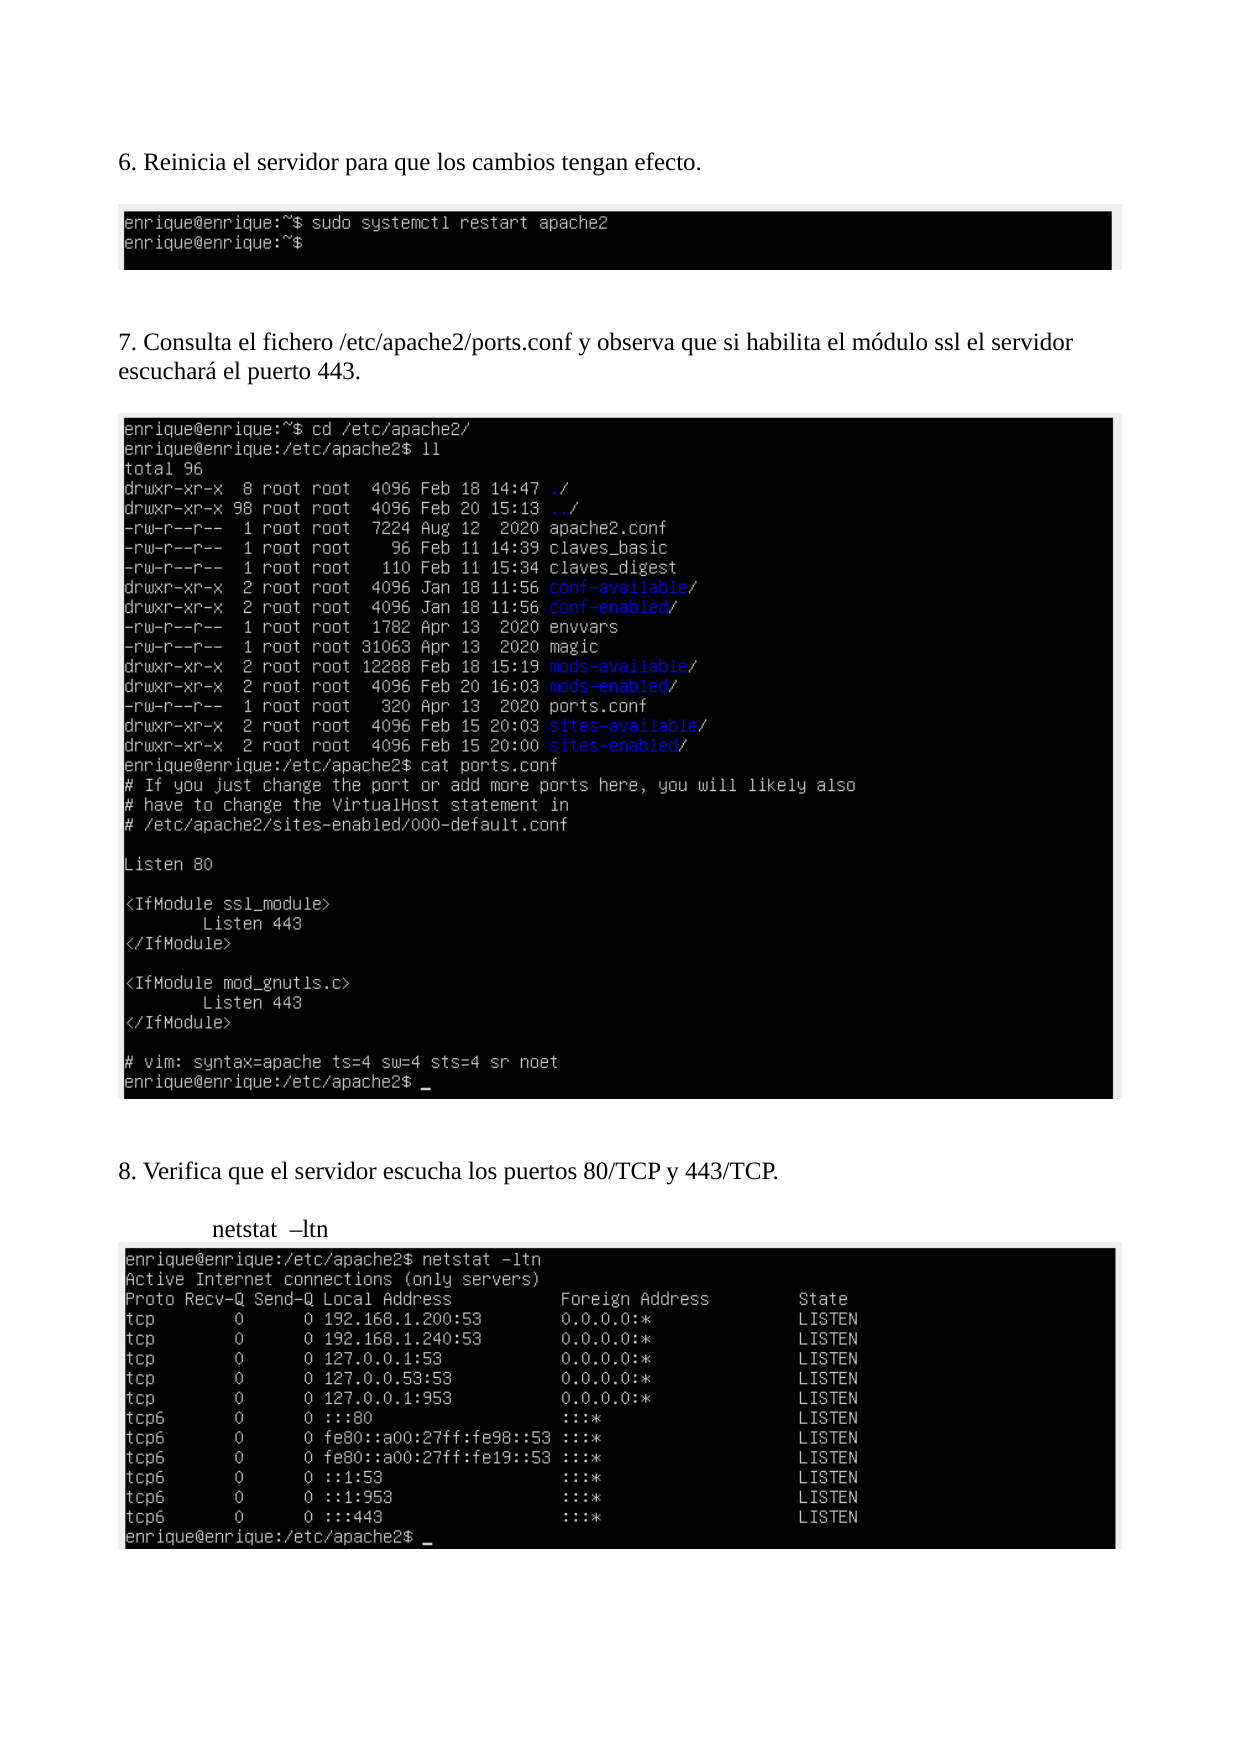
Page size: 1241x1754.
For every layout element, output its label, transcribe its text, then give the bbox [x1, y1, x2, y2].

text 8. Verifica que el servidor escucha los puertos 80/TCP y 443/TCP. [118, 1156, 1122, 1185]
text netstat –ltn [118, 1214, 1122, 1242]
text 7. Consulta el fichero /etc/apache2/ports.conf y observa que si habilita el módulo ssl el servidor escuchará el puerto 443. [118, 327, 1122, 385]
picture [118, 413, 1123, 1099]
picture [118, 1242, 1123, 1549]
text 6. Reinicia el servidor para que los cambios tengan efecto. [118, 147, 1122, 176]
picture [118, 204, 1123, 270]
